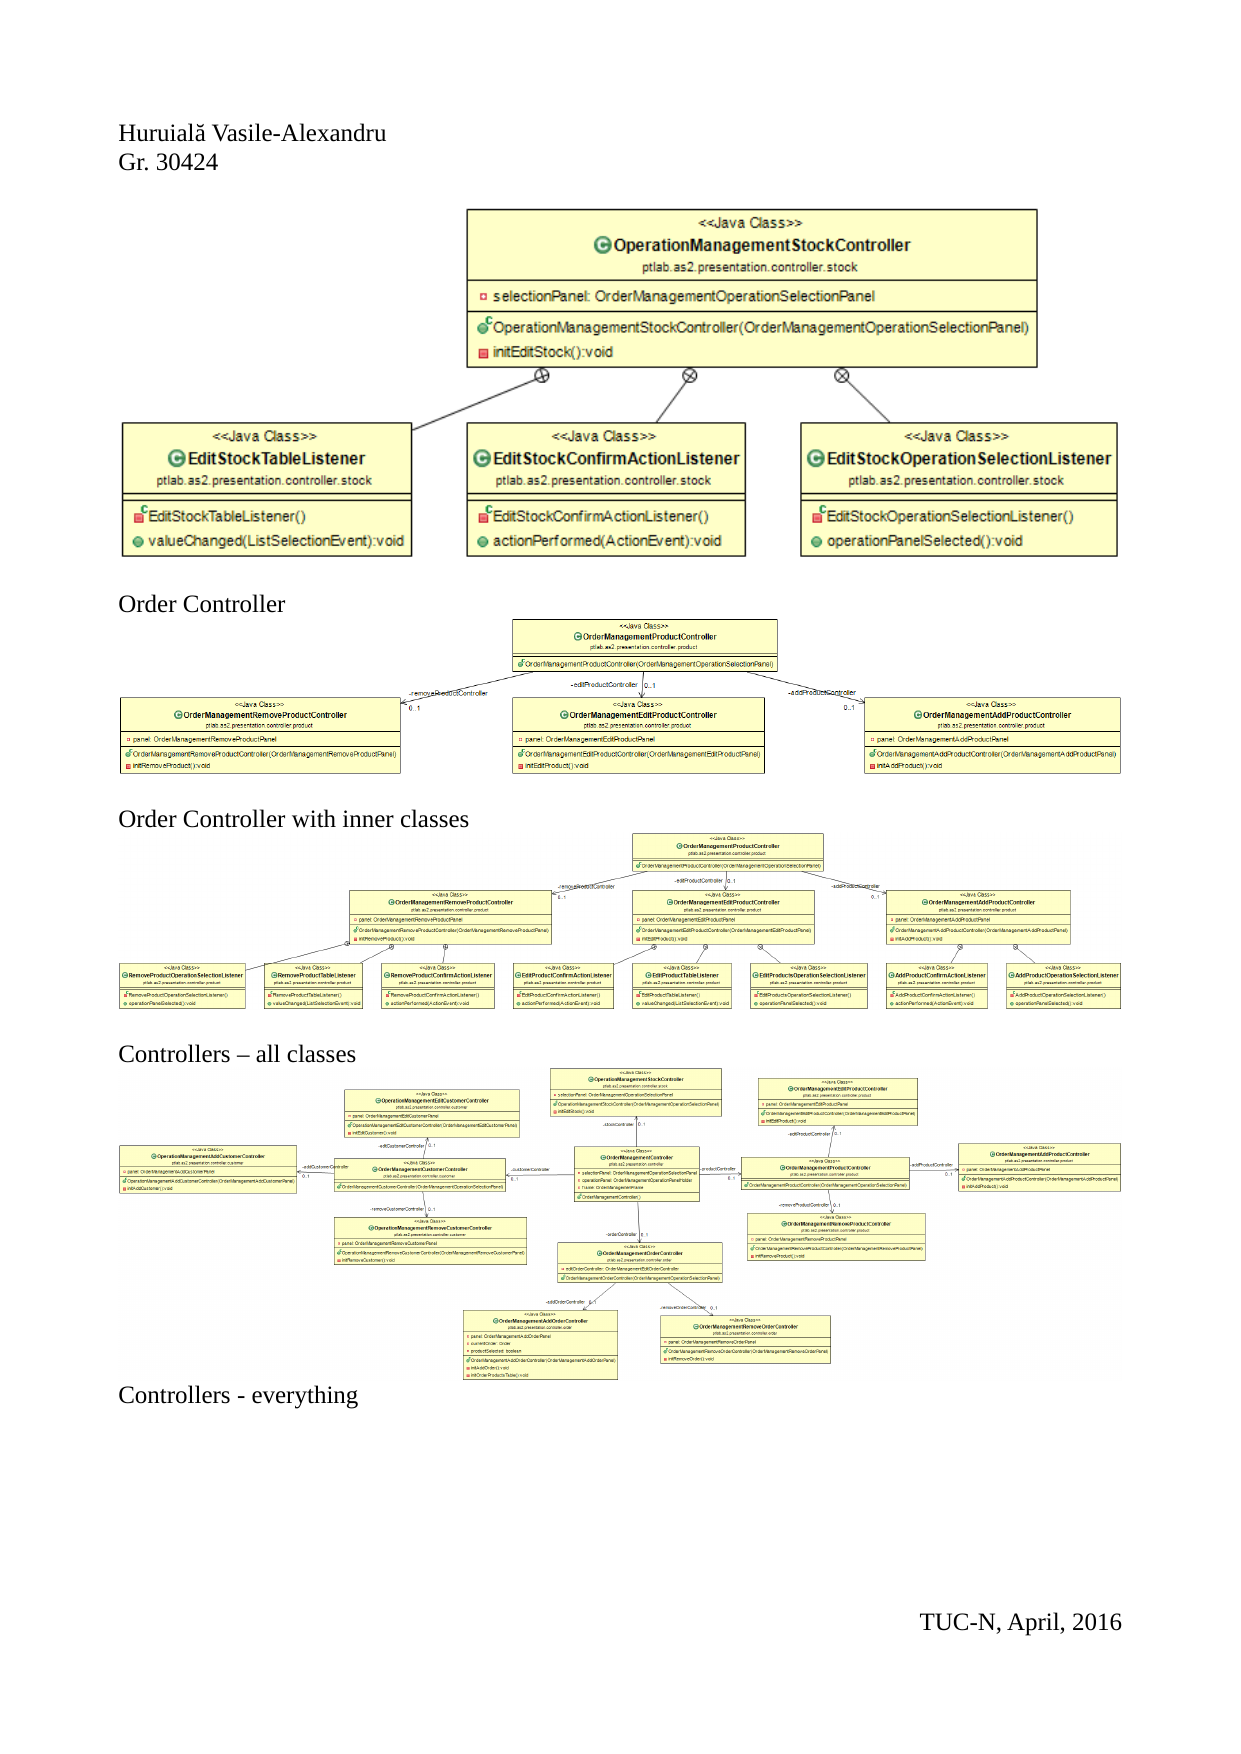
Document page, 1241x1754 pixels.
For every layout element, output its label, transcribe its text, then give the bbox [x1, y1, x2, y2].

text Controllers - everything [118, 1381, 1122, 1409]
picture [118, 618, 1122, 775]
picture [118, 1067, 1122, 1381]
picture [118, 205, 1122, 561]
text Order Controller with inner classes [118, 804, 1122, 832]
text Controllers – all classes [118, 1039, 1122, 1067]
text Order Controller [118, 589, 1122, 618]
picture [118, 832, 1122, 1010]
